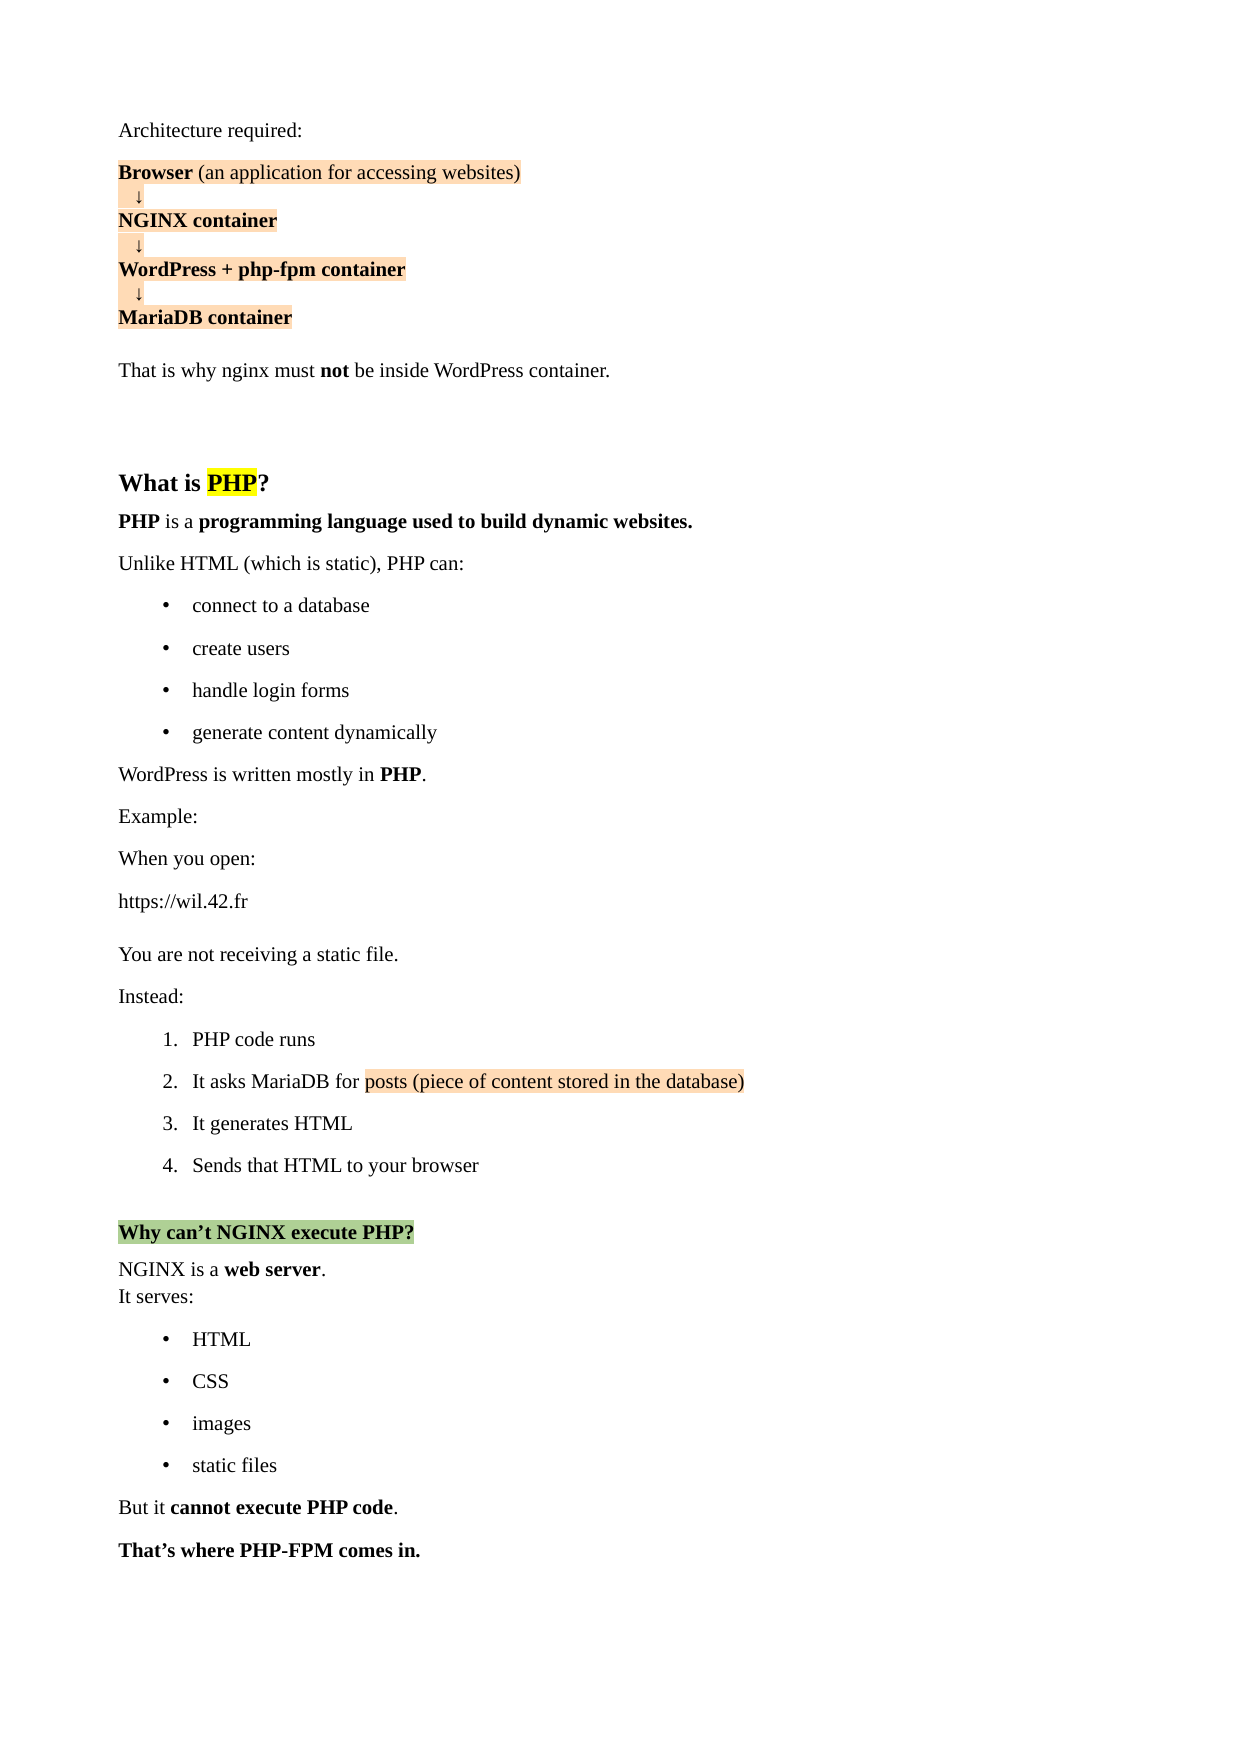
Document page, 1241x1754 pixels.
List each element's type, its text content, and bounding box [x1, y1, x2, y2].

list It generates HTML [162, 1111, 1122, 1135]
list create users [162, 635, 1122, 659]
text When you open: [118, 846, 1122, 870]
list generate content dynamically [162, 720, 1122, 744]
list It asks MariaDB for posts (piece of content stored in the database) [162, 1069, 1122, 1093]
list HTML [162, 1327, 1122, 1351]
text ↓ [118, 232, 1122, 257]
text WordPress is written mostly in PHP. [118, 762, 1122, 786]
text MariaDB container [118, 305, 1122, 329]
list PHP code runs [162, 1026, 1122, 1051]
text NGINX container [118, 208, 1122, 232]
list static files [162, 1453, 1122, 1477]
text That is why nginx must not be inside WordPress container. [118, 358, 1122, 382]
text NGINX is a web server. It serves: [118, 1257, 1122, 1308]
text ↓ [118, 184, 1122, 208]
text You are not receiving a static file. [118, 942, 1122, 966]
list Sends that HTML to your browser [162, 1153, 1122, 1177]
text But it cannot execute PHP code. [118, 1495, 1122, 1519]
list CSS [162, 1369, 1122, 1393]
text PHP is a programming language used to build dynamic websites. [118, 509, 1122, 533]
text ↓ [118, 281, 1122, 305]
text Example: [118, 804, 1122, 828]
subtitle Why can’t NGINX execute PHP? [118, 1220, 1122, 1244]
text That’s where PHP-FPM comes in. [118, 1537, 1122, 1562]
text Unlike HTML (which is static), PHP can: [118, 551, 1122, 575]
text Instead: [118, 984, 1122, 1008]
text WordPress + php-fpm container [118, 257, 1122, 281]
text Architecture required: [118, 118, 1122, 142]
text Browser (an application for accessing websites) [118, 160, 1122, 184]
list connect to a database [162, 593, 1122, 617]
list images [162, 1411, 1122, 1435]
subtitle What is PHP? [118, 468, 1122, 496]
list handle login forms [162, 678, 1122, 702]
text https://wil.42.fr [118, 888, 1122, 913]
